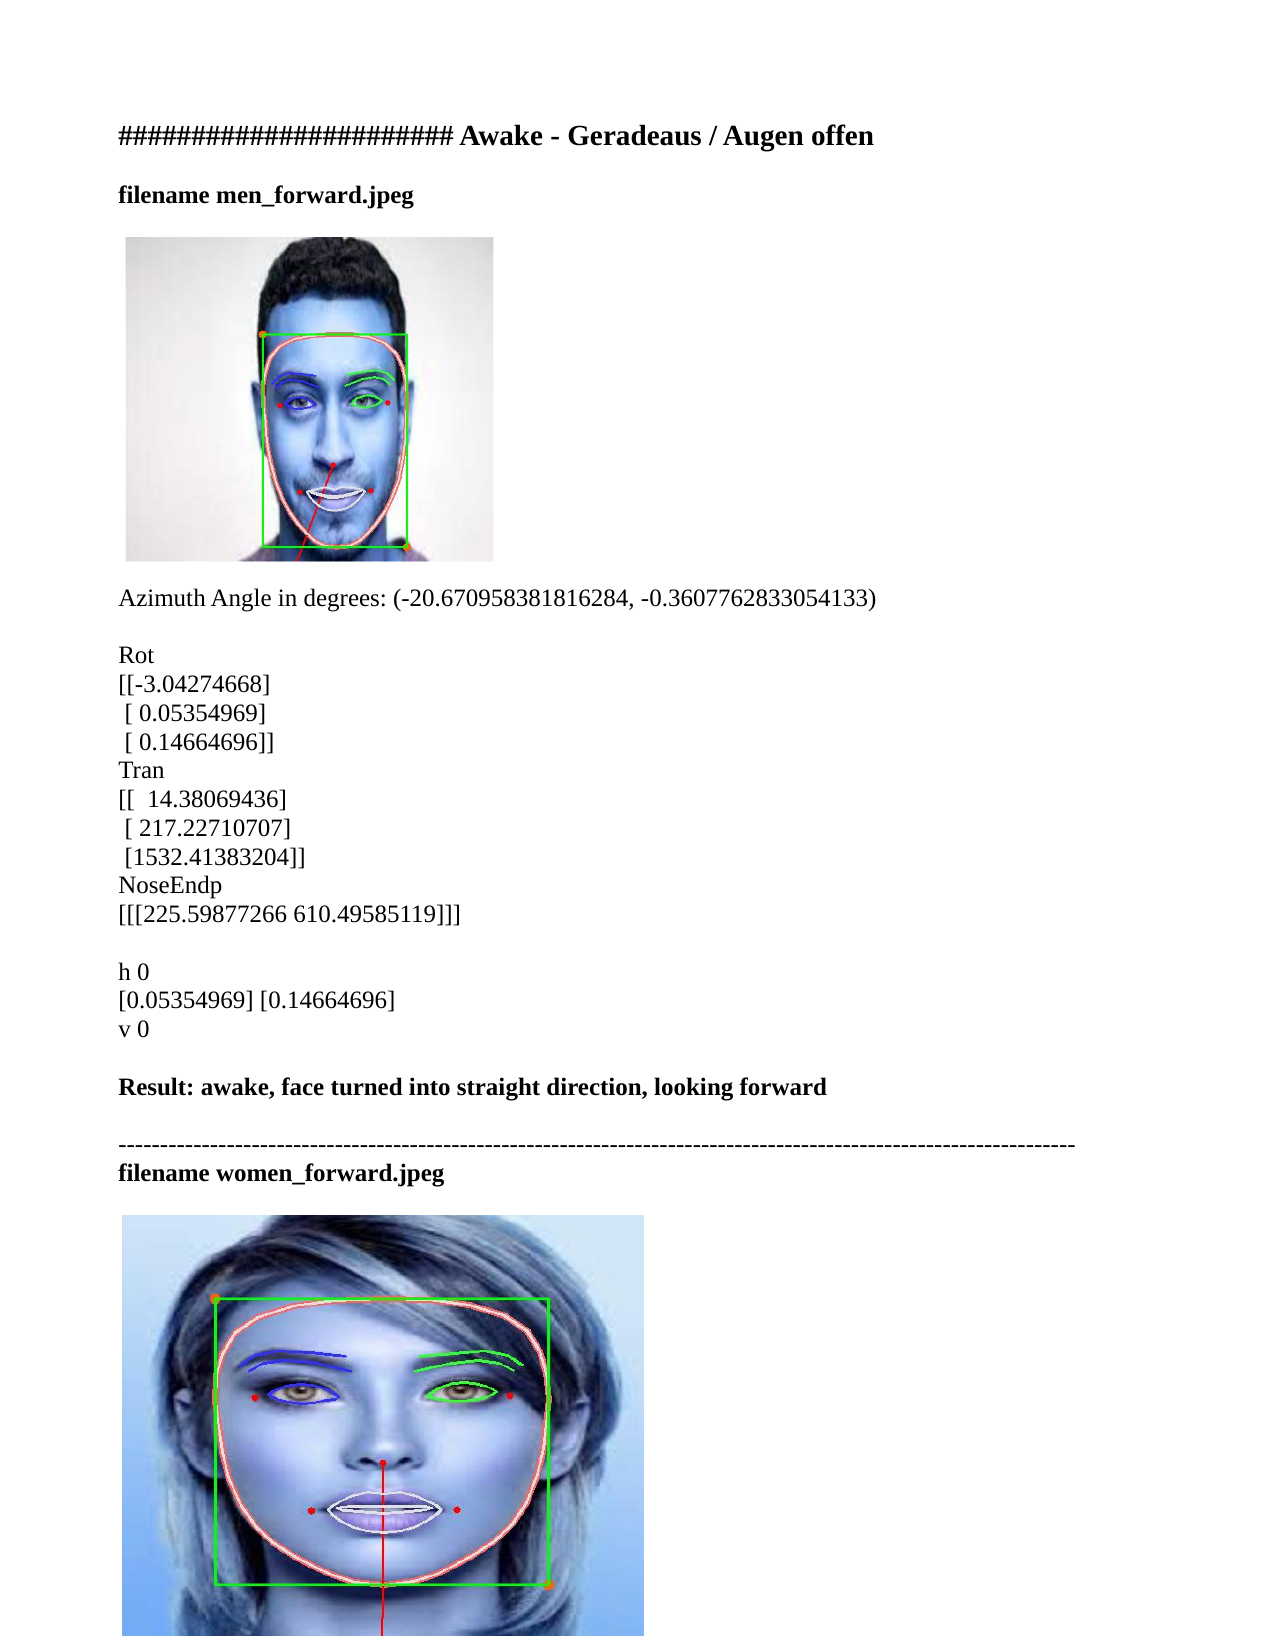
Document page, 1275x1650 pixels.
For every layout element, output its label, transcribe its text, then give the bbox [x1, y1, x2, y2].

text Azimuth Angle in degrees: (-20.670958381816284, -0.3607762833054133) [118, 583, 1157, 612]
text filename women_forward.jpeg [118, 1158, 1157, 1187]
text filename men_forward.jpeg [118, 180, 1157, 209]
text [ 217.22710707] [118, 813, 1157, 842]
text [[-3.04274668] [118, 669, 1157, 698]
text ------------------------------------------------------------------------------------------------------------------- [118, 1129, 1157, 1158]
text [0.05354969] [0.14664696] [118, 985, 1157, 1014]
text Rot [118, 640, 1157, 669]
text [[[225.59877266 610.49585119]]] [118, 899, 1157, 928]
text [ 0.05354969] [118, 698, 1157, 727]
text v 0 [118, 1014, 1157, 1043]
text [1532.41383204]] [118, 842, 1157, 870]
text h 0 [118, 957, 1157, 985]
text NoseEndp [118, 870, 1157, 899]
text Tran [118, 755, 1157, 784]
text [ 0.14664696]] [118, 727, 1157, 755]
picture [122, 1215, 644, 1636]
text Result: awake, face turned into straight direction, looking forward [118, 1072, 1157, 1100]
picture [125, 237, 494, 562]
text ####################### Awake - Geradeaus / Augen offen [118, 118, 1157, 152]
text [[ 14.38069436] [118, 784, 1157, 813]
